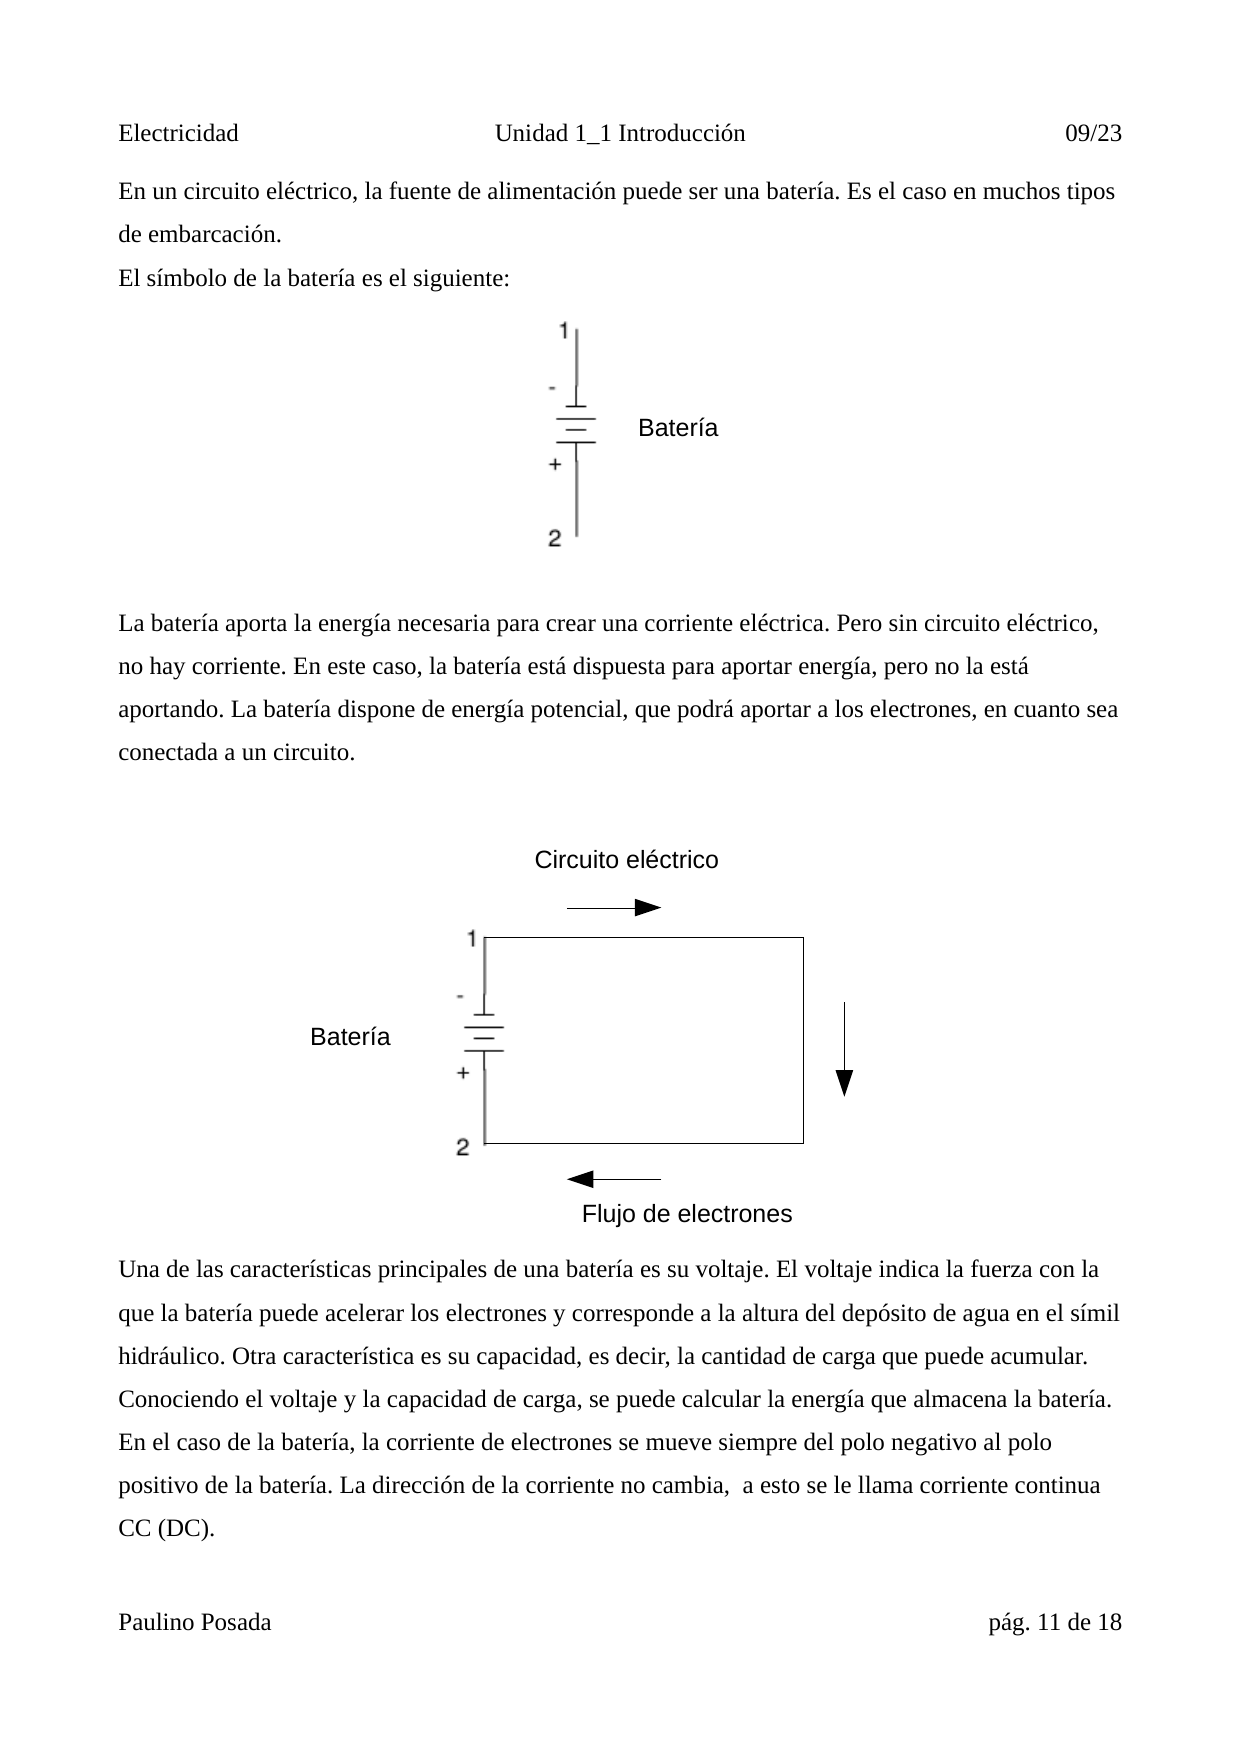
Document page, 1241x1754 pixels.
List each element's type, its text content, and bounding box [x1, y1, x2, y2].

text En un circuito eléctrico, la fuente de alimentación puede ser una batería. Es el caso en muchos tipos de embarcación. [118, 176, 1122, 248]
picture [531, 320, 609, 556]
text La batería aporta la energía necesaria para crear una corriente eléctrica. Pero sin circuito eléctrico, no hay corriente. En este caso, la batería está dispuesta para aportar energía, pero no la está aportando. La batería dispone de energía potencial, que podrá aportar a los electrones, en cuanto sea conectada a un circuito. [118, 608, 1122, 766]
text En el caso de la batería, la corriente de electrones se mueve siempre del polo negativo al polo positivo de la batería. La dirección de la corriente no cambia, a esto se le llama corriente continua CC (DC). [118, 1427, 1122, 1542]
picture [439, 928, 517, 1165]
text Una de las características principales de una batería es su voltaje. El voltaje indica la fuerza con la que la batería puede acelerar los electrones y corresponde a la altura del depósito de agua en el símil hidráulico. Otra característica es su capacidad, es decir, la cantidad de carga que puede acumular. Conociendo el voltaje y la capacidad de carga, se puede calcular la energía que almacena la batería. [118, 1254, 1122, 1413]
text El símbolo de la batería es el siguiente: [118, 263, 1122, 291]
